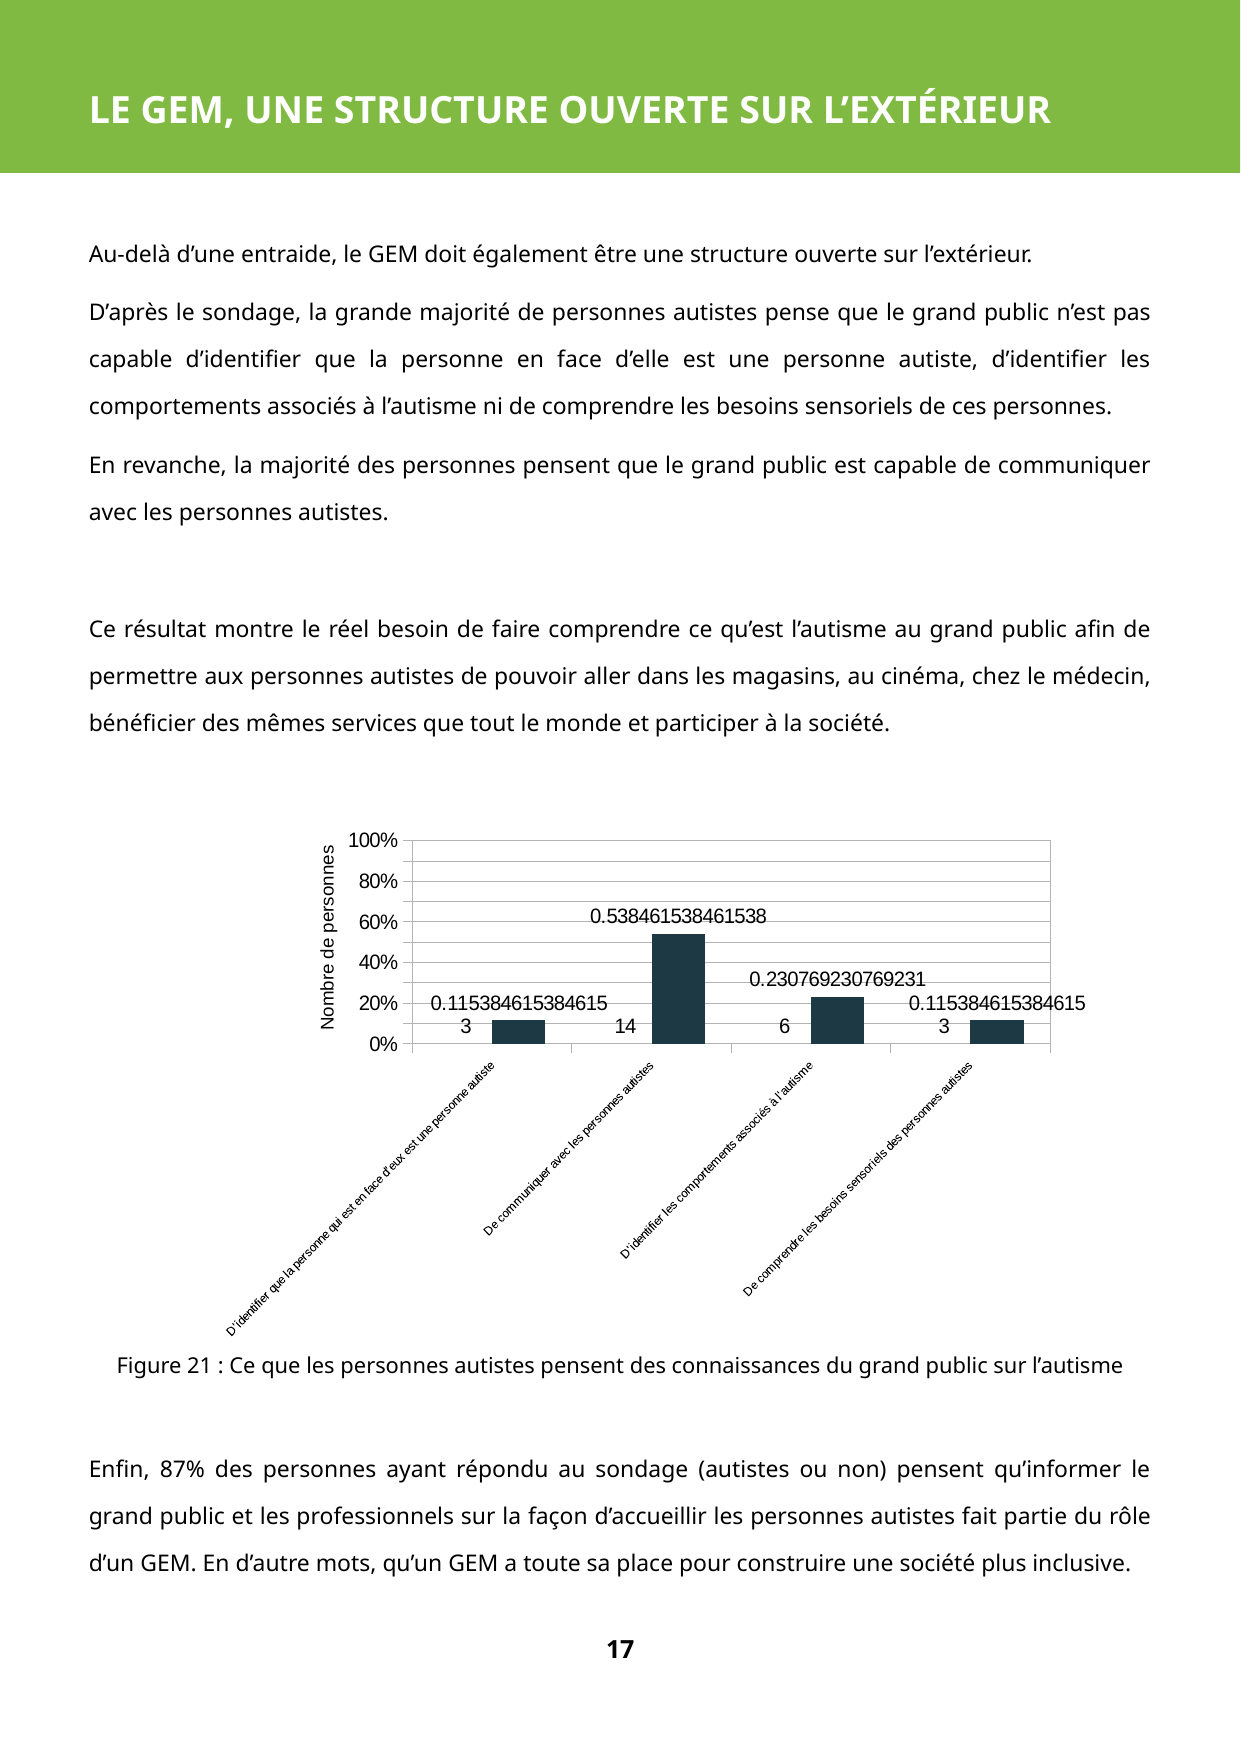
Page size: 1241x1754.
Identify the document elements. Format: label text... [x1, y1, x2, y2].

text Figure 21 : Ce que les personnes autistes pensent des connaissances du grand public sur l’autisme [88, 831, 1152, 1380]
text D’après le sondage, la grande majorité de personnes autistes pense que le grand public n’est pas capable d’identifier que la personne en face d’elle est une personne autiste, d’identifier les comportements associés à l’autisme ni de comprendre les besoins sensoriels de ces personnes. [88, 296, 1152, 421]
text Enfin, 87% des personnes ayant répondu au sondage (autistes ou non) pensent qu’informer le grand public et les professionnels sur la façon d’accueillir les personnes autistes fait partie du rôle d’un GEM. En d’autre mots, qu’un GEM a toute sa place pour construire une société plus inclusive. [88, 1453, 1152, 1578]
text Ce résultat montre le réel besoin de faire comprendre ce qu’est l’autisme au grand public afin de permettre aux personnes autistes de pouvoir aller dans les magasins, au cinéma, chez le médecin, bénéficier des mêmes services que tout le monde et participer à la société. [88, 613, 1152, 738]
text En revanche, la majorité des personnes pensent que le grand public est capable de communiquer avec les personnes autistes. [88, 449, 1152, 527]
text Au-delà d’une entraide, le GEM doit également être une structure ouverte sur l’extérieur. [88, 237, 1152, 269]
